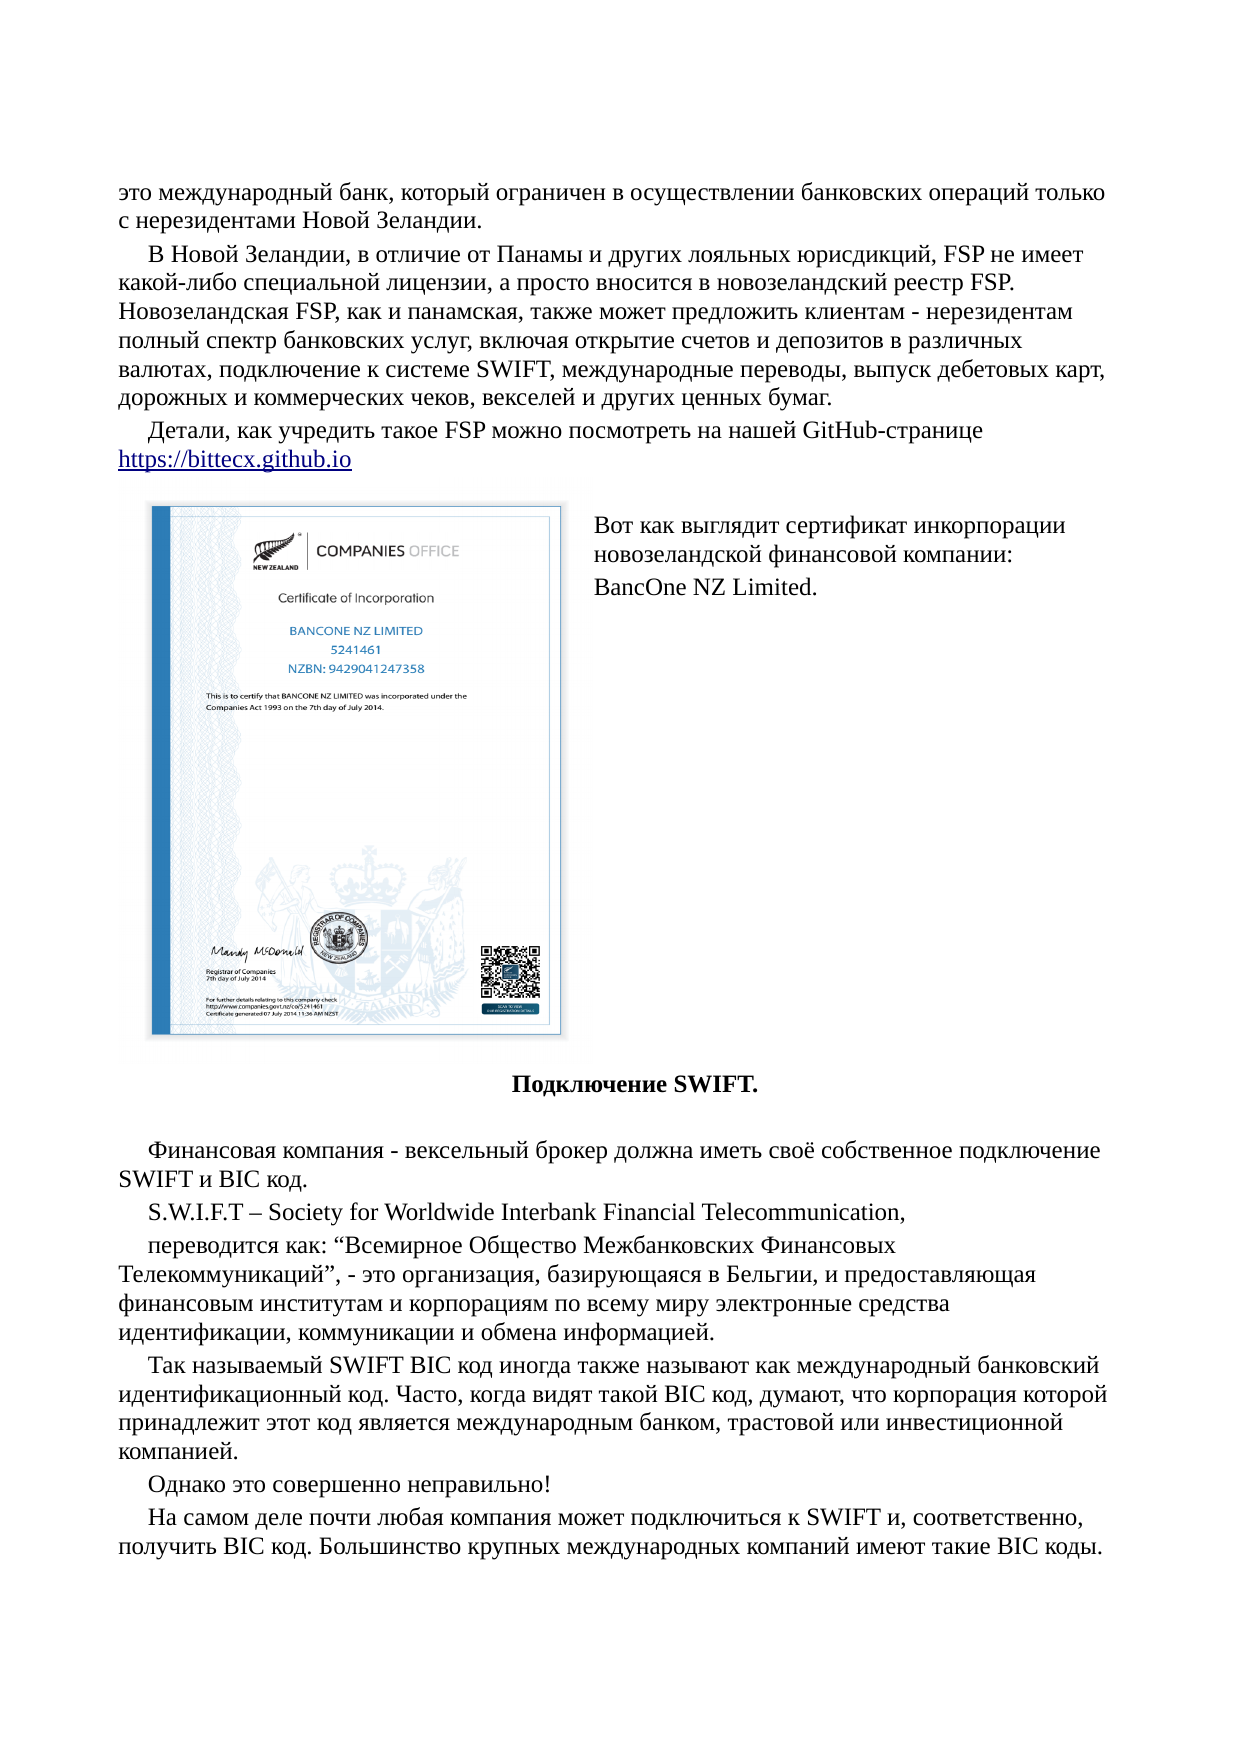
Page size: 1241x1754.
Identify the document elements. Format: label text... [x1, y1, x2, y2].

text Так называемый SWIFT BIC код иногда также называют как международный банковский идентификационный код. Часто, когда видят такой BIC код, думают, что корпорация которой принадлежит этот код является международным банком, трастовой или инвестиционной компанией. [118, 1350, 1122, 1469]
text S.W.I.F.T – Society for Worldwide Interbank Financial Telecommunication, [118, 1197, 1122, 1231]
picture [118, 477, 594, 1064]
text Финансовая компания - вексельный брокер должна иметь своё собственное подключение SWIFT и BIC код. [118, 1136, 1122, 1197]
text Подключение SWIFT. [118, 1069, 1122, 1102]
text переводится как: “Всемирное Общество Межбанковских Финансовых Телекоммуникаций”, - это организация, базирующаяся в Бельгии, и предоставляющая финансовым институтам и корпорациям по всему миру электронные средства идентификации, коммуникации и обмена информацией. [118, 1231, 1122, 1350]
text В Новой Зеландии, в отличие от Панамы и других лояльных юрисдикций, FSP не имеет какой-либо специальной лицензии, а просто вносится в новозеландский реестр FSP. Новозеландская FSP, как и панамская, также может предложить клиентам - нерезидентам полный спектр банковских услуг, включая открытие счетов и депозитов в различных валютах, подключение к системе SWIFT, международные переводы, выпуск дебетовых карт, дорожных и коммерческих чеков, векселей и других ценных бумаг. [118, 239, 1122, 416]
text На самом деле почти любая компания может подключиться к SWIFT и, соответственно, получить BIC код. Большинство крупных международных компаний имеют такие BIC коды. [118, 1502, 1122, 1564]
text Однако это совершенно неправильно! [118, 1469, 1122, 1502]
text BancOne NZ Limited. [594, 572, 1122, 606]
text Вот как выглядит сертификат инкорпорации новозеландской финансовой компании: [594, 511, 1122, 572]
text это международный банк, который ограничен в осуществлении банковских операций только с нерезидентами Новой Зеландии. [118, 177, 1122, 239]
text Детали, как учредить такое FSP можно посмотреть на нашей GitHub-странице https://bittecx.github.io [118, 416, 1122, 477]
